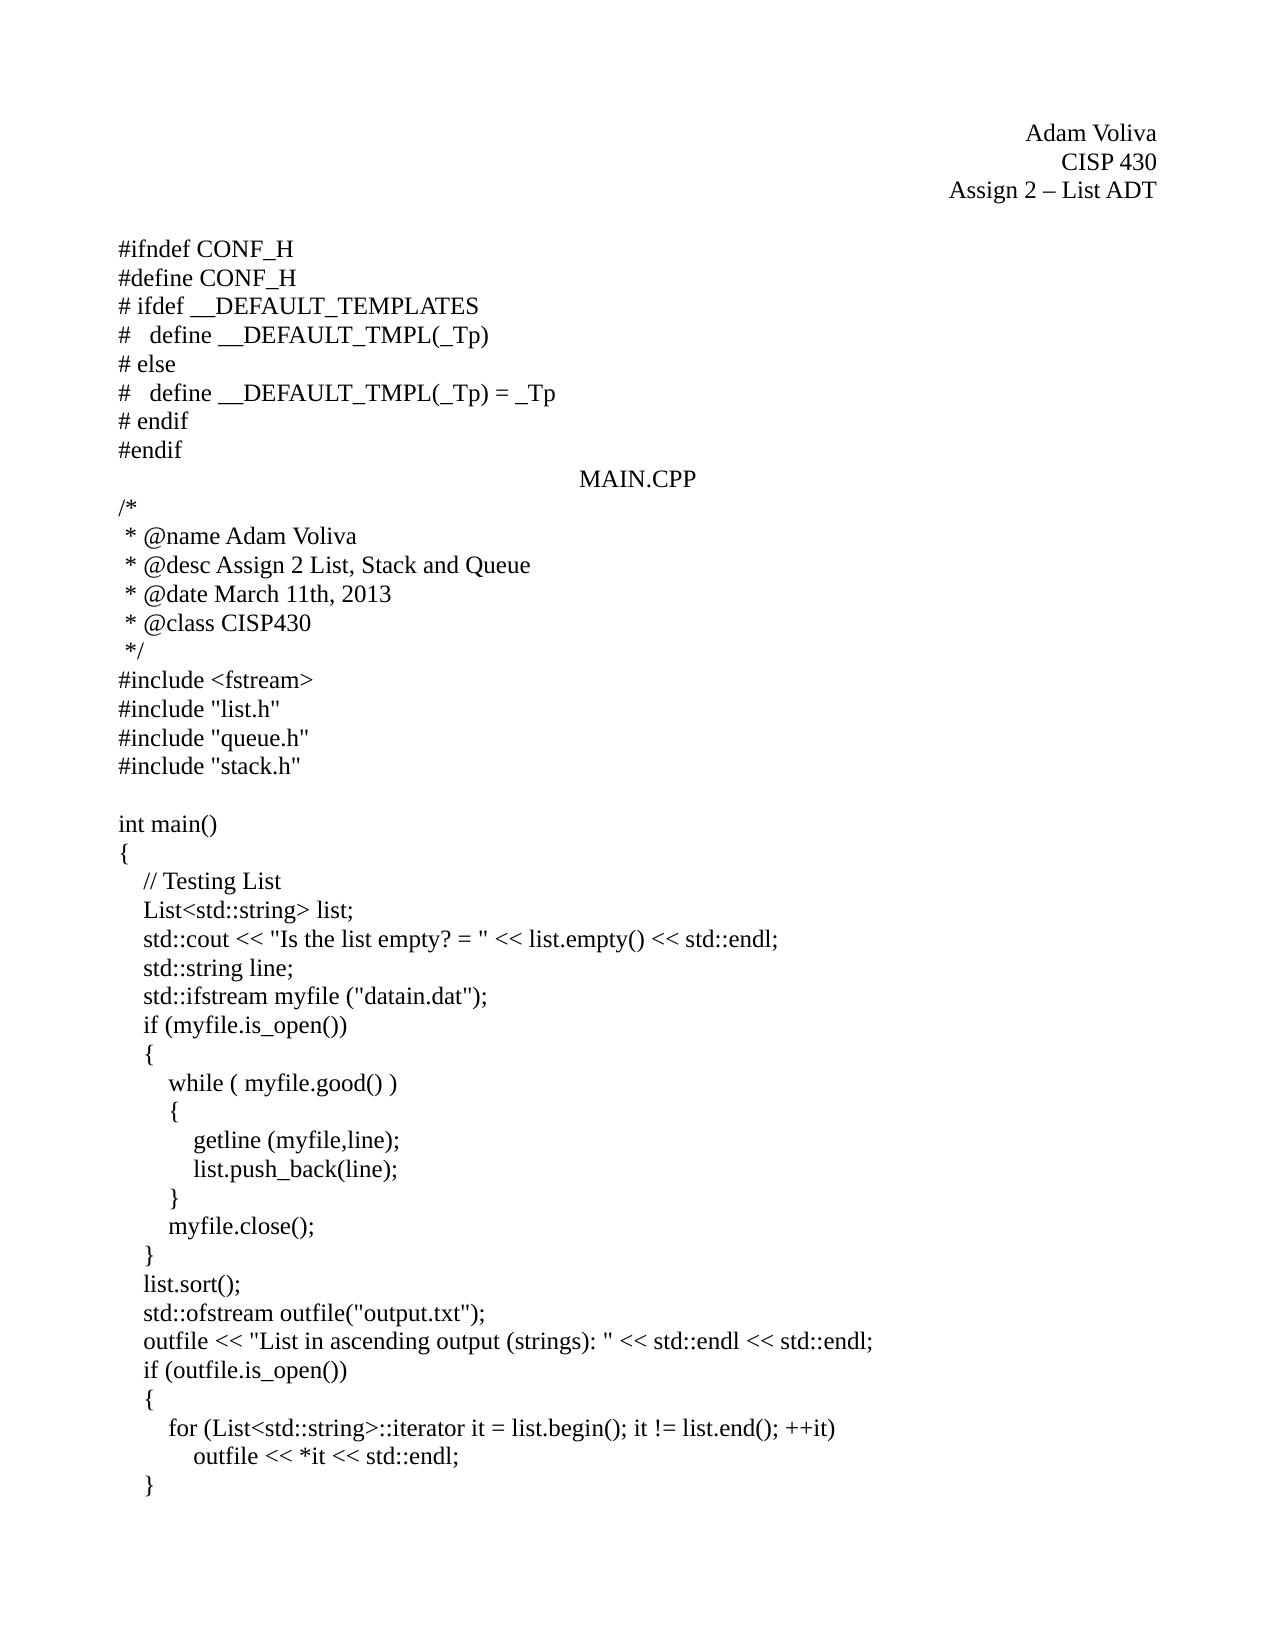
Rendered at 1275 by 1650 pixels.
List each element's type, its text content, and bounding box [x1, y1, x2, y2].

text * @date March 11th, 2013 [118, 579, 1157, 608]
text if (myfile.is_open()) [118, 1010, 1157, 1039]
text #include "stack.h" [118, 751, 1157, 780]
text * @desc Assign 2 List, Stack and Queue [118, 550, 1157, 579]
text // Testing List [118, 866, 1157, 895]
text outfile << *it << std::endl; [118, 1441, 1157, 1470]
text list.push_back(line); [118, 1154, 1157, 1183]
text # endif [118, 406, 1157, 435]
text } [118, 1183, 1157, 1211]
text std::cout << "Is the list empty? = " << list.empty() << std::endl; [118, 924, 1157, 953]
text int main() [118, 809, 1157, 838]
text #define CONF_H [118, 263, 1157, 291]
text #include "list.h" [118, 694, 1157, 723]
text std::string line; [118, 953, 1157, 981]
text # ifdef __DEFAULT_TEMPLATES [118, 291, 1157, 320]
text # define __DEFAULT_TMPL(_Tp) = _Tp [118, 378, 1157, 406]
text { [118, 1384, 1157, 1413]
text * @class CISP430 [118, 608, 1157, 636]
text { [118, 838, 1157, 866]
text } [118, 1470, 1157, 1499]
text myfile.close(); [118, 1211, 1157, 1240]
text std::ifstream myfile ("datain.dat"); [118, 981, 1157, 1010]
text * @name Adam Voliva [118, 521, 1157, 550]
text */ [118, 636, 1157, 665]
text getline (myfile,line); [118, 1125, 1157, 1154]
text MAIN.CPP [118, 464, 1157, 493]
text List<std::string> list; [118, 895, 1157, 924]
text std::ofstream outfile("output.txt"); [118, 1298, 1157, 1326]
text # else [118, 349, 1157, 378]
text # define __DEFAULT_TMPL(_Tp) [118, 320, 1157, 349]
text for (List<std::string>::iterator it = list.begin(); it != list.end(); ++it) [118, 1413, 1157, 1441]
text if (outfile.is_open()) [118, 1355, 1157, 1384]
text { [118, 1039, 1157, 1068]
text /* [118, 493, 1157, 521]
text outfile << "List in ascending output (strings): " << std::endl << std::endl; [118, 1326, 1157, 1355]
text #include "queue.h" [118, 723, 1157, 751]
text #ifndef CONF_H [118, 234, 1157, 263]
text while ( myfile.good() ) [118, 1068, 1157, 1096]
text #endif [118, 435, 1157, 464]
text #include <fstream> [118, 665, 1157, 694]
text } [118, 1240, 1157, 1269]
text { [118, 1096, 1157, 1125]
text list.sort(); [118, 1269, 1157, 1298]
